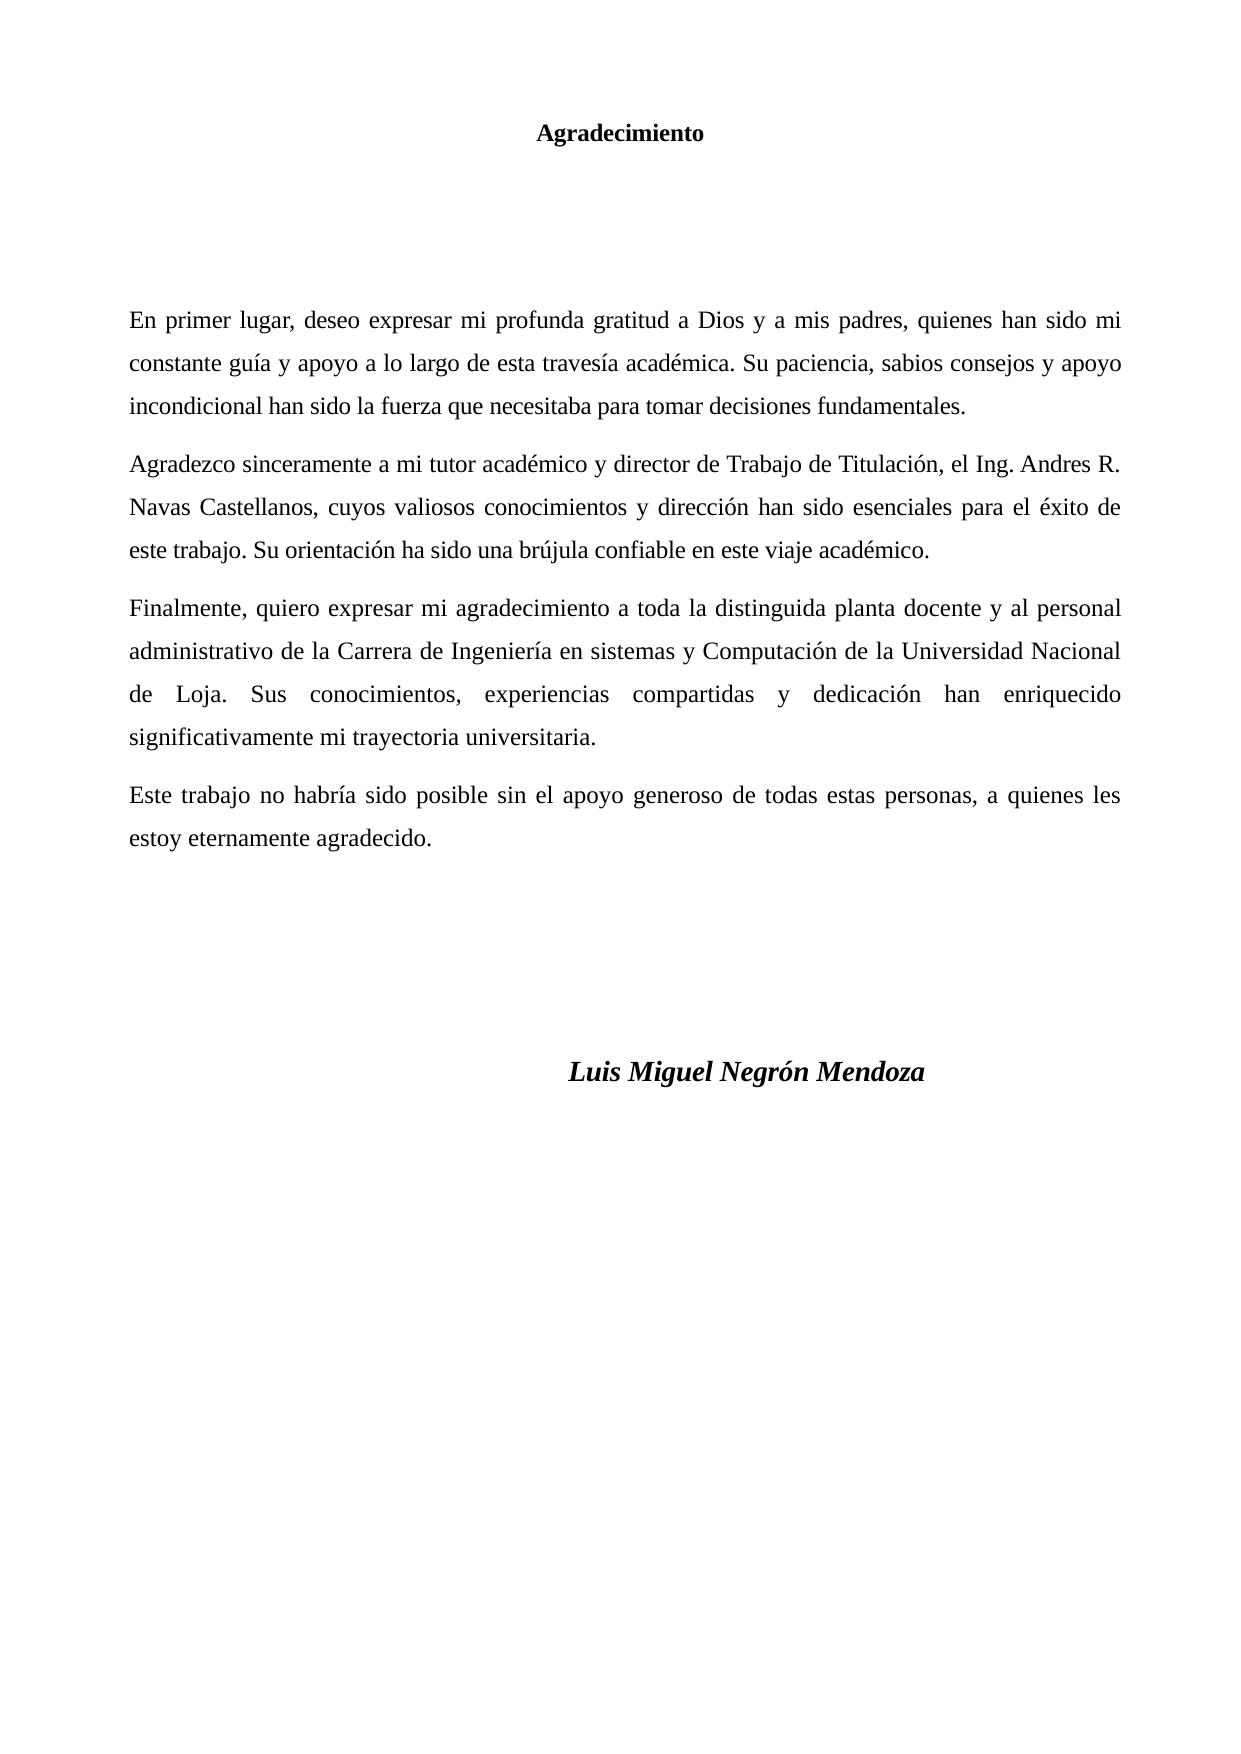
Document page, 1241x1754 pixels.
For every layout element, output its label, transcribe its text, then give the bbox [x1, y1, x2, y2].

text Luis Miguel Negrón Mendoza [568, 1054, 1122, 1088]
text Agradecimiento [118, 118, 1122, 147]
text Finalmente, quiero expresar mi agradecimiento a toda la distinguida planta docente y al personal administrativo de la Carrera de Ingeniería en sistemas y Computación de la Universidad Nacional de Loja. Sus conocimientos, experiencias compartidas y dedicación han enriquecido significativamente mi trayectoria universitaria. [129, 593, 1122, 751]
text Este trabajo no habría sido posible sin el apoyo generoso de todas estas personas, a quienes les estoy eternamente agradecido. [129, 780, 1122, 852]
text En primer lugar, deseo expresar mi profunda gratitud a Dios y a mis padres, quienes han sido mi constante guía y apoyo a lo largo de esta travesía académica. Su paciencia, sabios consejos y apoyo incondicional han sido la fuerza que necesitaba para tomar decisiones fundamentales. [129, 305, 1122, 420]
text Agradezco sinceramente a mi tutor académico y director de Trabajo de Titulación, el Ing. Andres R. Navas Castellanos, cuyos valiosos conocimientos y dirección han sido esenciales para el éxito de este trabajo. Su orientación ha sido una brújula confiable en este viaje académico. [129, 449, 1122, 564]
